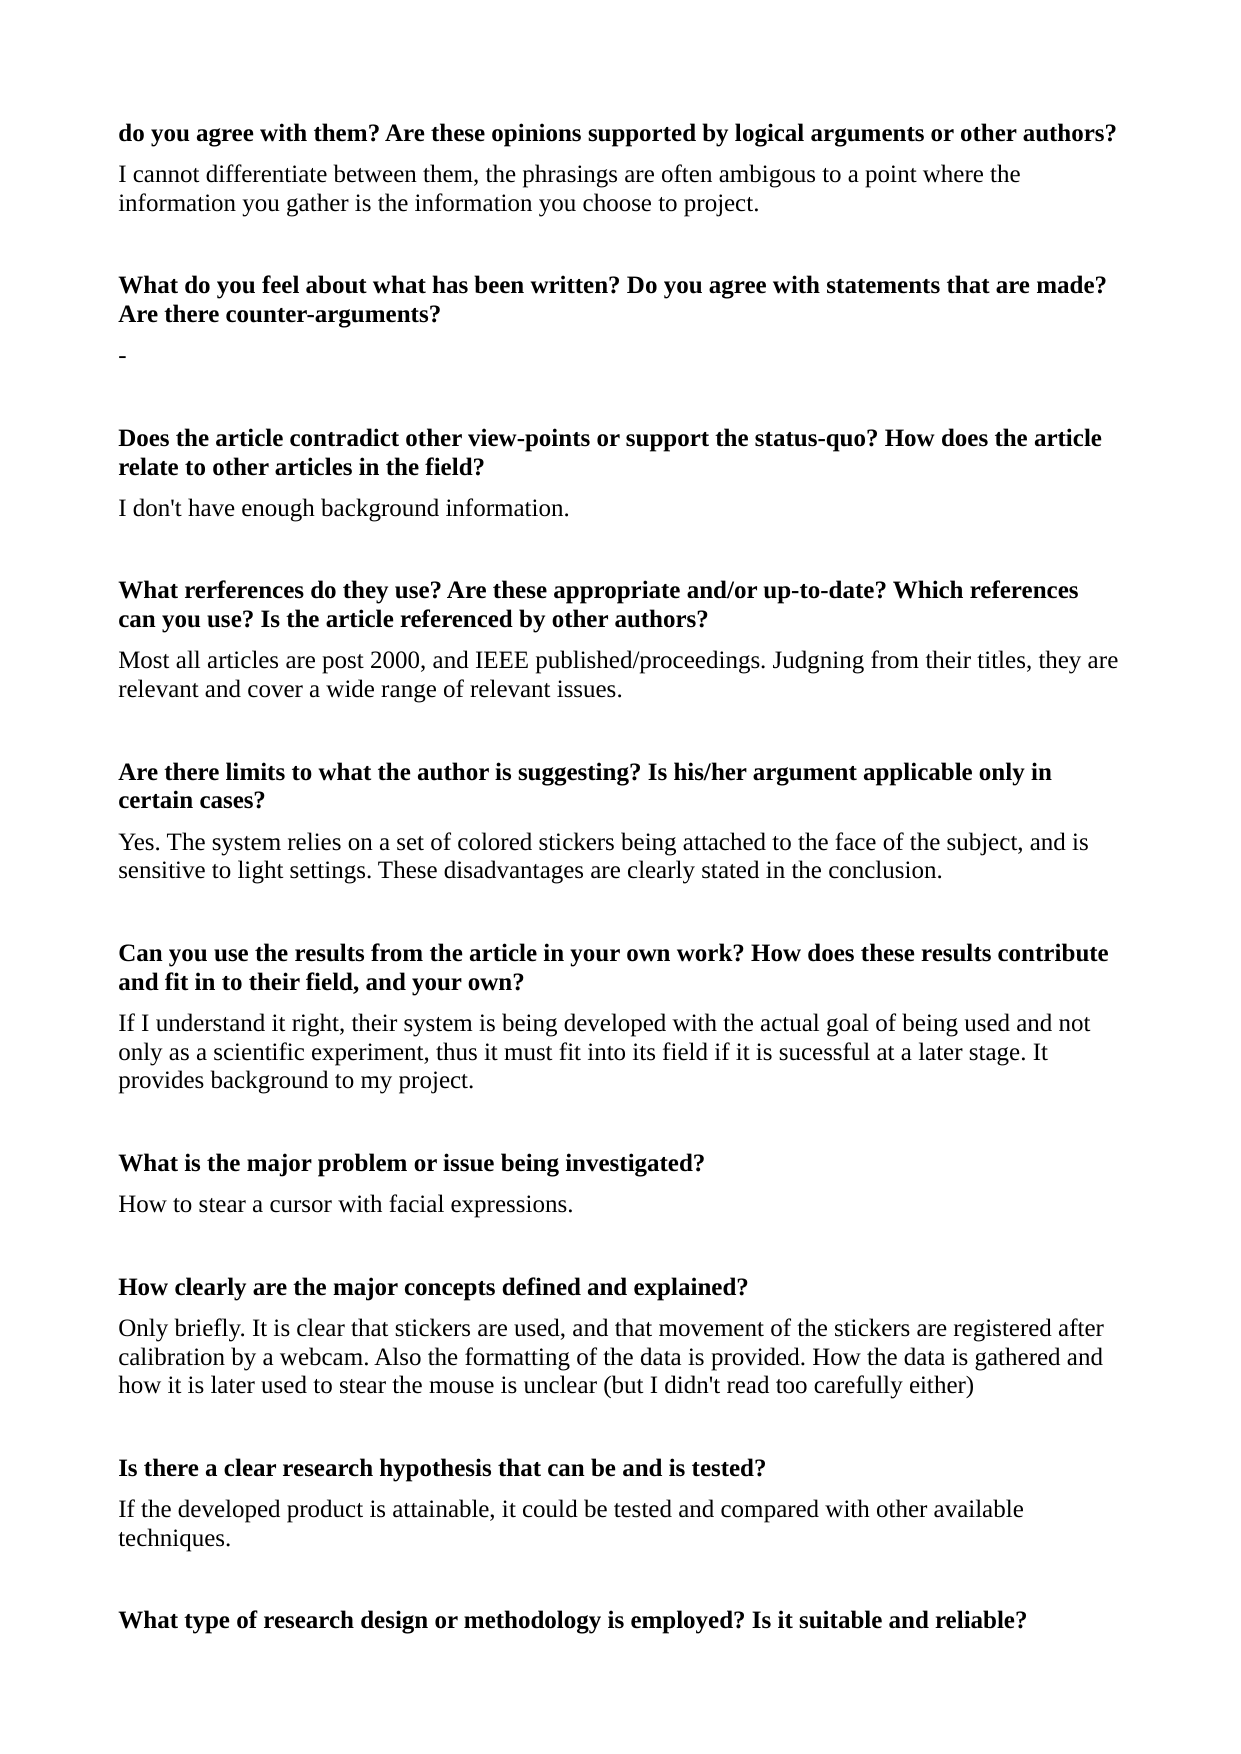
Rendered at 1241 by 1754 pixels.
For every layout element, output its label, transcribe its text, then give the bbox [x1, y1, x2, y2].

text Most all articles are post 2000, and IEEE published/proceedings. Judgning from their titles, they are relevant and cover a wide range of relevant issues. [118, 646, 1122, 703]
text If the developed product is attainable, it could be tested and compared with other available techniques. [118, 1494, 1122, 1552]
text I don't have enough background information. [118, 493, 1122, 522]
text How to stear a cursor with facial expressions. [118, 1189, 1122, 1218]
text Does the article contradict other view-points or support the status-quo? How does the article relate to other articles in the field? [118, 423, 1122, 481]
text What is the major problem or issue being investigated? [118, 1148, 1122, 1177]
text Only briefly. It is clear that stickers are used, and that movement of the stickers are registered after calibration by a webcam. Also the formatting of the data is provided. How the data is gathered and how it is later used to stear the mouse is unclear (but I didn't read too carefully either) [118, 1313, 1122, 1399]
text Yes. The system relies on a set of colored stickers being attached to the face of the subject, and is sensitive to light settings. These disadvantages are clearly stated in the conclusion. [118, 827, 1122, 884]
text Are there limits to what the author is suggesting? Is his/her argument applicable only in certain cases? [118, 757, 1122, 814]
text I cannot differentiate between them, the phrasings are often ambigous to a point where the information you gather is the information you choose to project. [118, 159, 1122, 217]
text If I understand it right, their system is being developed with the actual goal of being used and not only as a scientific experiment, thus it must fit into its field if it is sucessful at a later stage. It provides background to my project. [118, 1008, 1122, 1094]
text What rerferences do they use? Are these appropriate and/or up-to-date? Which references can you use? Is the article referenced by other authors? [118, 576, 1122, 633]
text - [118, 341, 1122, 369]
text What do you feel about what has been written? Do you agree with statements that are made? Are there counter-arguments? [118, 271, 1122, 328]
text What type of research design or methodology is employed? Is it suitable and reliable? [118, 1606, 1122, 1634]
text Can you use the results from the article in your own work? How does these results contribute and fit in to their field, and your own? [118, 938, 1122, 996]
text How clearly are the major concepts defined and explained? [118, 1272, 1122, 1301]
text Is there a clear research hypothesis that can be and is tested? [118, 1453, 1122, 1482]
text do you agree with them? Are these opinions supported by logical arguments or other authors? [118, 118, 1122, 147]
